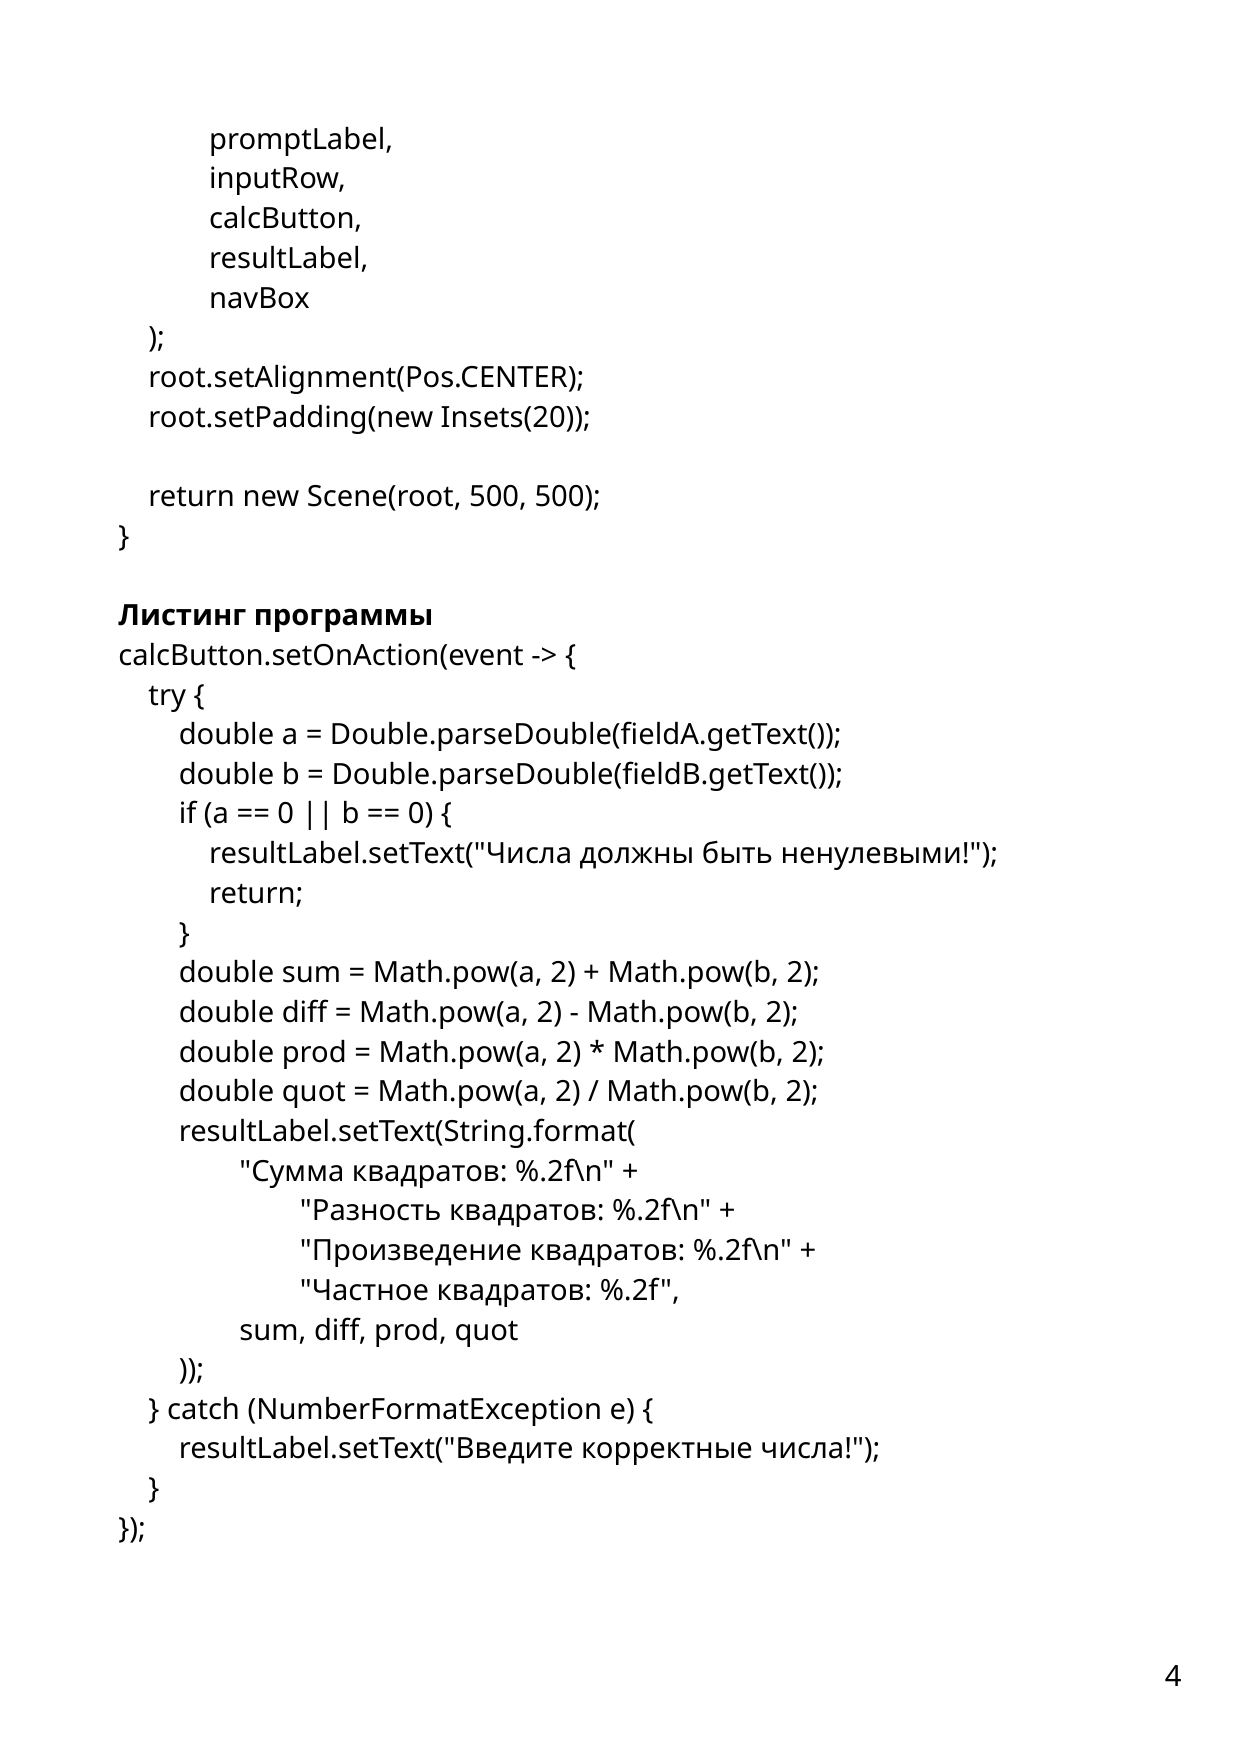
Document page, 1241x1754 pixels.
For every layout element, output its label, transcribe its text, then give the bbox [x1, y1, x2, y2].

text Листинг программы calcButton.setOnAction(event -> { try { double a = Double.parseDouble(fieldA.getText()); double b = Double.parseDouble(fieldB.getText()); if (a == 0 || b == 0) { resultLabel.setText("Числа должны быть ненулевыми!"); return; } double sum = Math.pow(a, 2) + Math.pow(b, 2); double diff = Math.pow(a, 2) - Math.pow(b, 2); double prod = Math.pow(a, 2) * Math.pow(b, 2); double quot = Math.pow(a, 2) / Math.pow(b, 2); resultLabel.setText(String.format( "Сумма квадратов: %.2f\n" + "Разность квадратов: %.2f\n" + "Произведение квадратов: %.2f\n" + "Частное квадратов: %.2f", sum, diff, prod, quot )); } catch (NumberFormatException e) { resultLabel.setText("Введите корректные числа!"); } }); [118, 594, 1181, 1547]
text promptLabel, inputRow, calcButton, resultLabel, navBox ); root.setAlignment(Pos.CENTER); root.setPadding(new Insets(20)); return new Scene(root, 500, 500); } [118, 118, 1181, 555]
